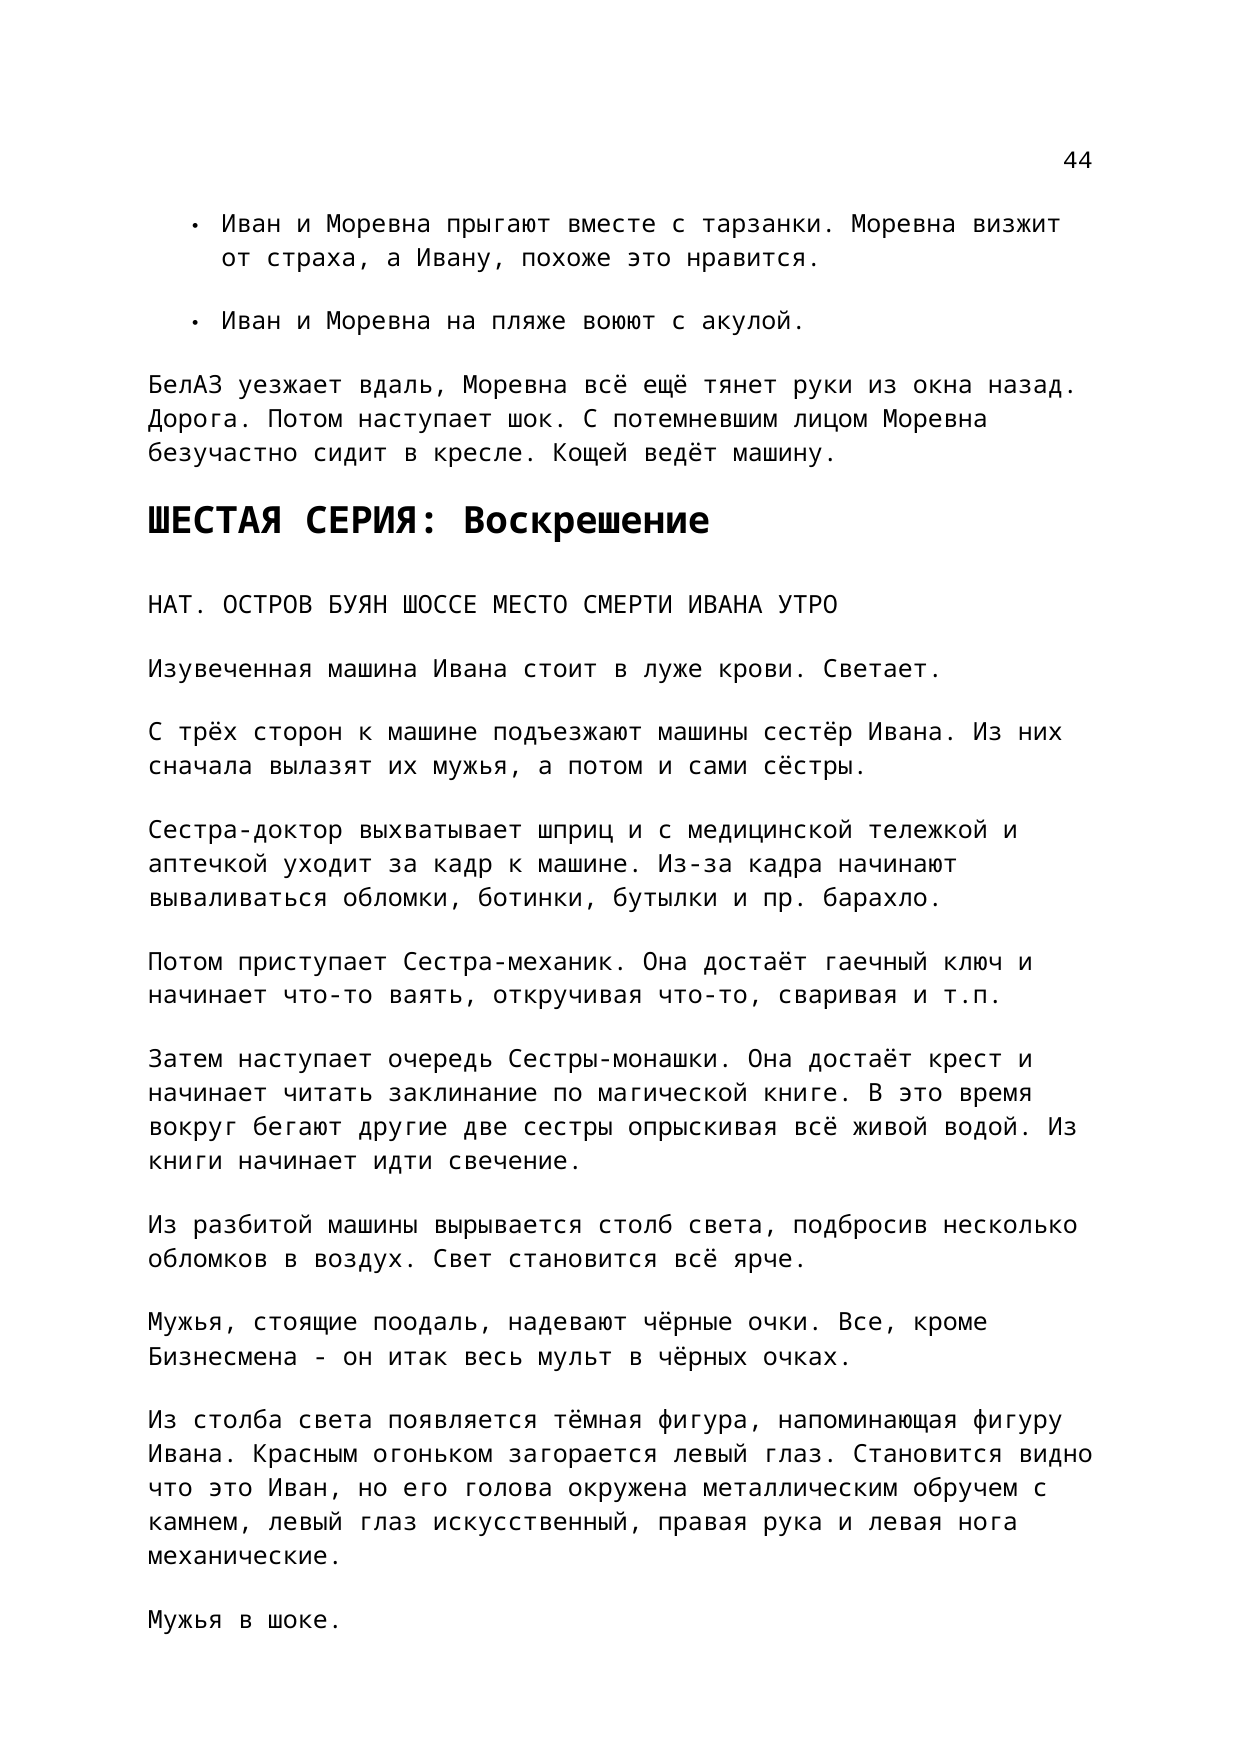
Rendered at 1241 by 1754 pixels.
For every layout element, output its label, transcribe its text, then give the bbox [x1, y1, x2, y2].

list Иван и Моревна прыгают вместе с тарзанки. Моревна визжит от страха, а Ивану, похоже это нравится. [192, 205, 1093, 273]
subtitle ШЕСТАЯ СЕРИЯ: Воскрешение [148, 494, 1093, 545]
text Из разбитой машины вырывается столб света, подбросив несколько обломков в воздух. Свет становится всё ярче. [148, 1206, 1093, 1274]
text Из столба света появляется тёмная фигура, напоминающая фигуру Ивана. Красным огоньком загорается левый глаз. Становится видно что это Иван, но его голова окружена металлическим обручем с камнем, левый глаз искусственный, правая рука и левая нога механические. [148, 1402, 1093, 1572]
text Мужья в шоке. [148, 1601, 1093, 1636]
list Иван и Моревна на пляже воюют с акулой. [192, 303, 1093, 337]
text БелАЗ уезжает вдаль, Моревна всё ещё тянет руки из окна назад. Дорога. Потом наступает шок. С потемневшим лицом Моревна безучастно сидит в кресле. Кощей ведёт машину. [148, 367, 1093, 469]
text НАТ. ОСТРОВ БУЯН ШОССЕ МЕСТО СМЕРТИ ИВАНА УТРО [148, 587, 1093, 621]
text Изувеченная машина Ивана стоит в луже крови. Светает. [148, 650, 1093, 684]
text Потом приступает Сестра-механик. Она достаёт гаечный ключ и начинает что-то ваять, откручивая что-то, сваривая и т.п. [148, 943, 1093, 1011]
text Затем наступает очередь Сестры-монашки. Она достаёт крест и начинает читать заклинание по магической книге. В это время вокруг бегают другие две сестры опрыскивая всё живой водой. Из книги начинает идти свечение. [148, 1041, 1093, 1177]
text Мужья, стоящие поодаль, надевают чёрные очки. Все, кроме Бизнесмена - он итак весь мульт в чёрных очках. [148, 1304, 1093, 1372]
text С трёх сторон к машине подъезжают машины сестёр Ивана. Из них сначала вылазят их мужья, а потом и сами сёстры. [148, 714, 1093, 782]
text Сестра-доктор выхватывает шприц и с медицинской тележкой и аптечкой уходит за кадр к машине. Из-за кадра начинают вываливаться обломки, ботинки, бутылки и пр. барахло. [148, 811, 1093, 914]
